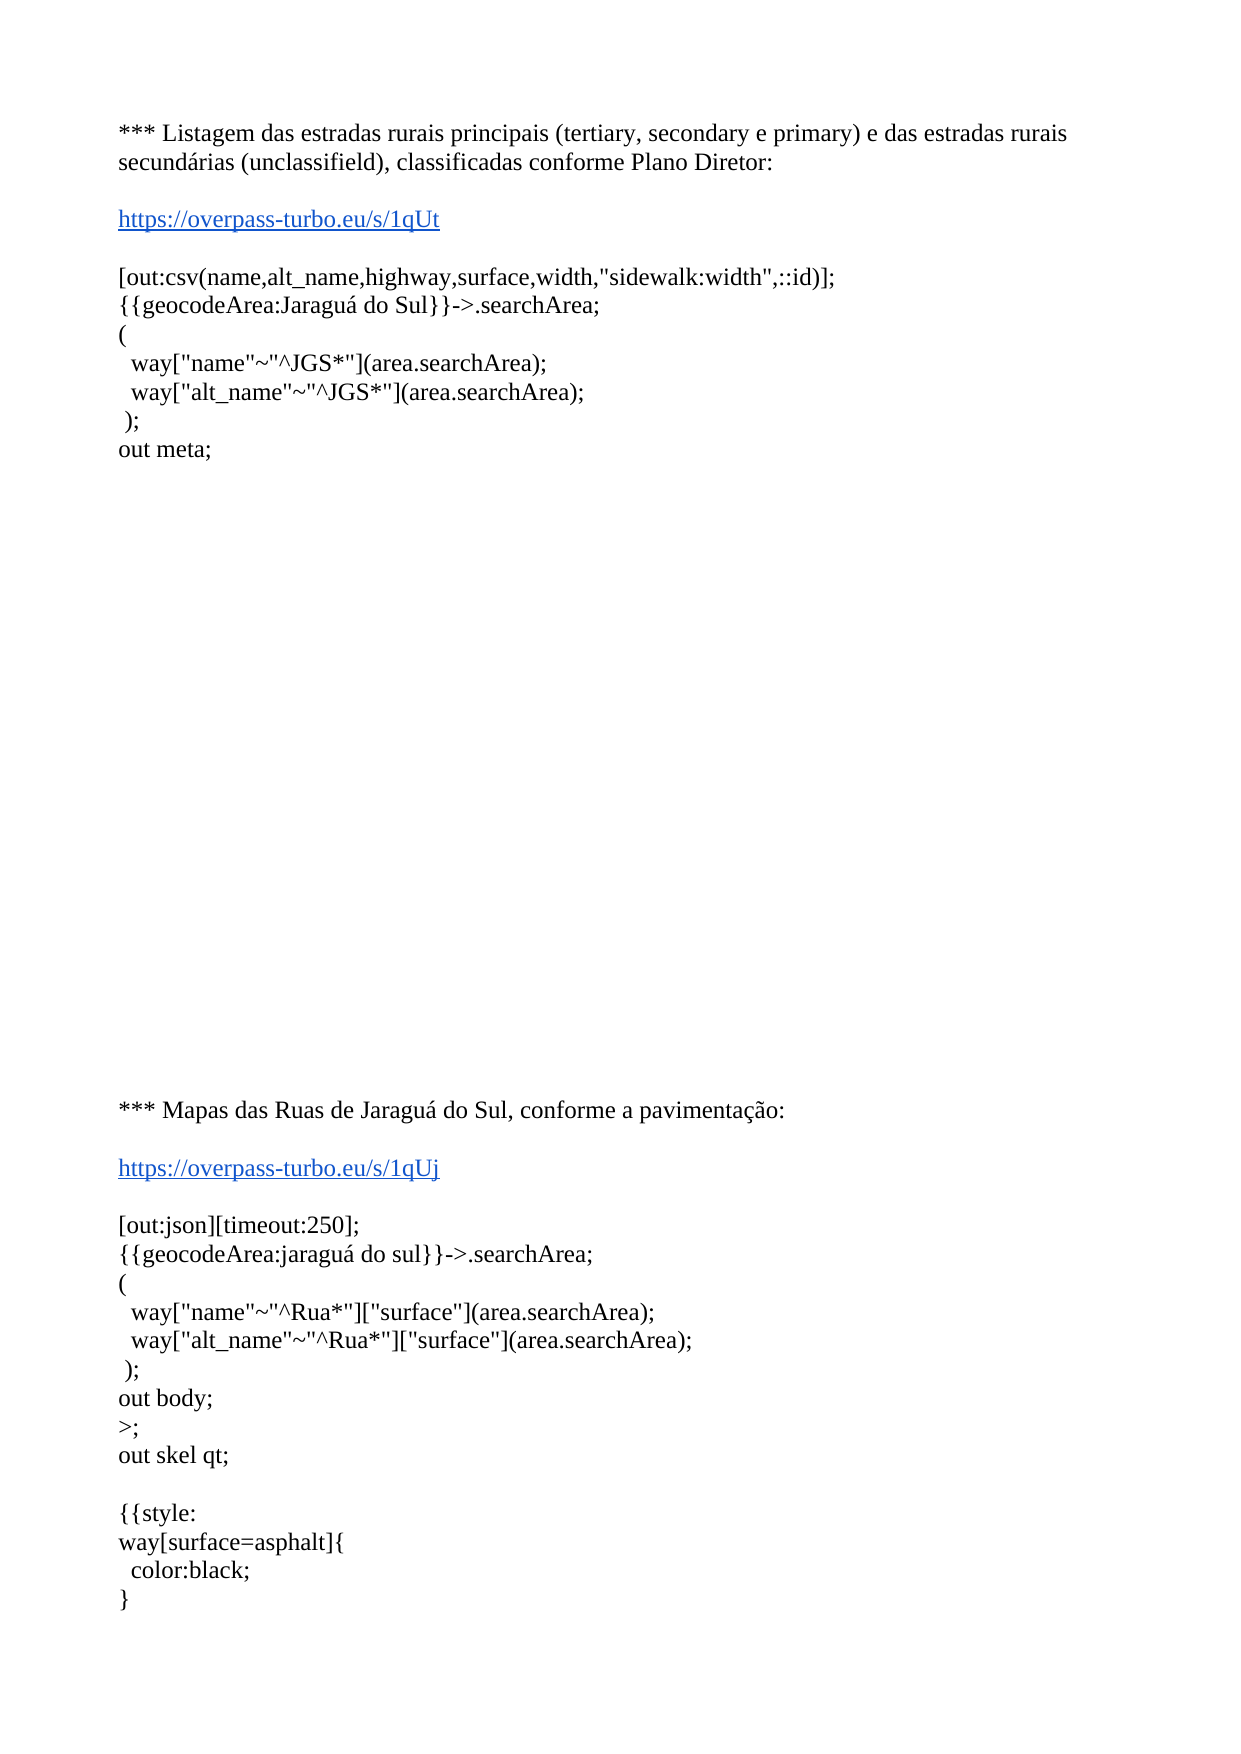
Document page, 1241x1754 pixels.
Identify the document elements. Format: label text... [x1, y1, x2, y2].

text ); [118, 406, 1122, 434]
text way["name"~"^Rua*"]["surface"](area.searchArea); [118, 1297, 1122, 1326]
text out skel qt; [118, 1441, 1122, 1469]
text way[surface=asphalt]{ [118, 1527, 1122, 1556]
text {{geocodeArea:Jaraguá do Sul}}->.searchArea; [118, 291, 1122, 319]
text color:black; [118, 1556, 1122, 1584]
text [out:csv(name,alt_name,highway,surface,width,"sidewalk:width",::id)]; [118, 262, 1122, 291]
text ); [118, 1354, 1122, 1383]
text ( [118, 1268, 1122, 1297]
text } [118, 1584, 1122, 1613]
text way["alt_name"~"^JGS*"](area.searchArea); [118, 377, 1122, 406]
text *** Listagem das estradas rurais principais (tertiary, secondary e primary) e das estradas rurais secundárias (unclassifield), classificadas conforme Plano Diretor: [118, 118, 1122, 176]
text {{geocodeArea:jaraguá do sul}}->.searchArea; [118, 1239, 1122, 1268]
text https://overpass-turbo.eu/s/1qUj [118, 1153, 1122, 1182]
text {{style: [118, 1498, 1122, 1527]
text out meta; [118, 434, 1122, 463]
text way["name"~"^JGS*"](area.searchArea); [118, 348, 1122, 377]
text ( [118, 319, 1122, 348]
text way["alt_name"~"^Rua*"]["surface"](area.searchArea); [118, 1326, 1122, 1354]
text *** Mapas das Ruas de Jaraguá do Sul, conforme a pavimentação: [118, 1096, 1122, 1124]
text >; [118, 1412, 1122, 1441]
text out body; [118, 1383, 1122, 1412]
text [out:json][timeout:250]; [118, 1211, 1122, 1239]
text https://overpass-turbo.eu/s/1qUt [118, 204, 1122, 233]
